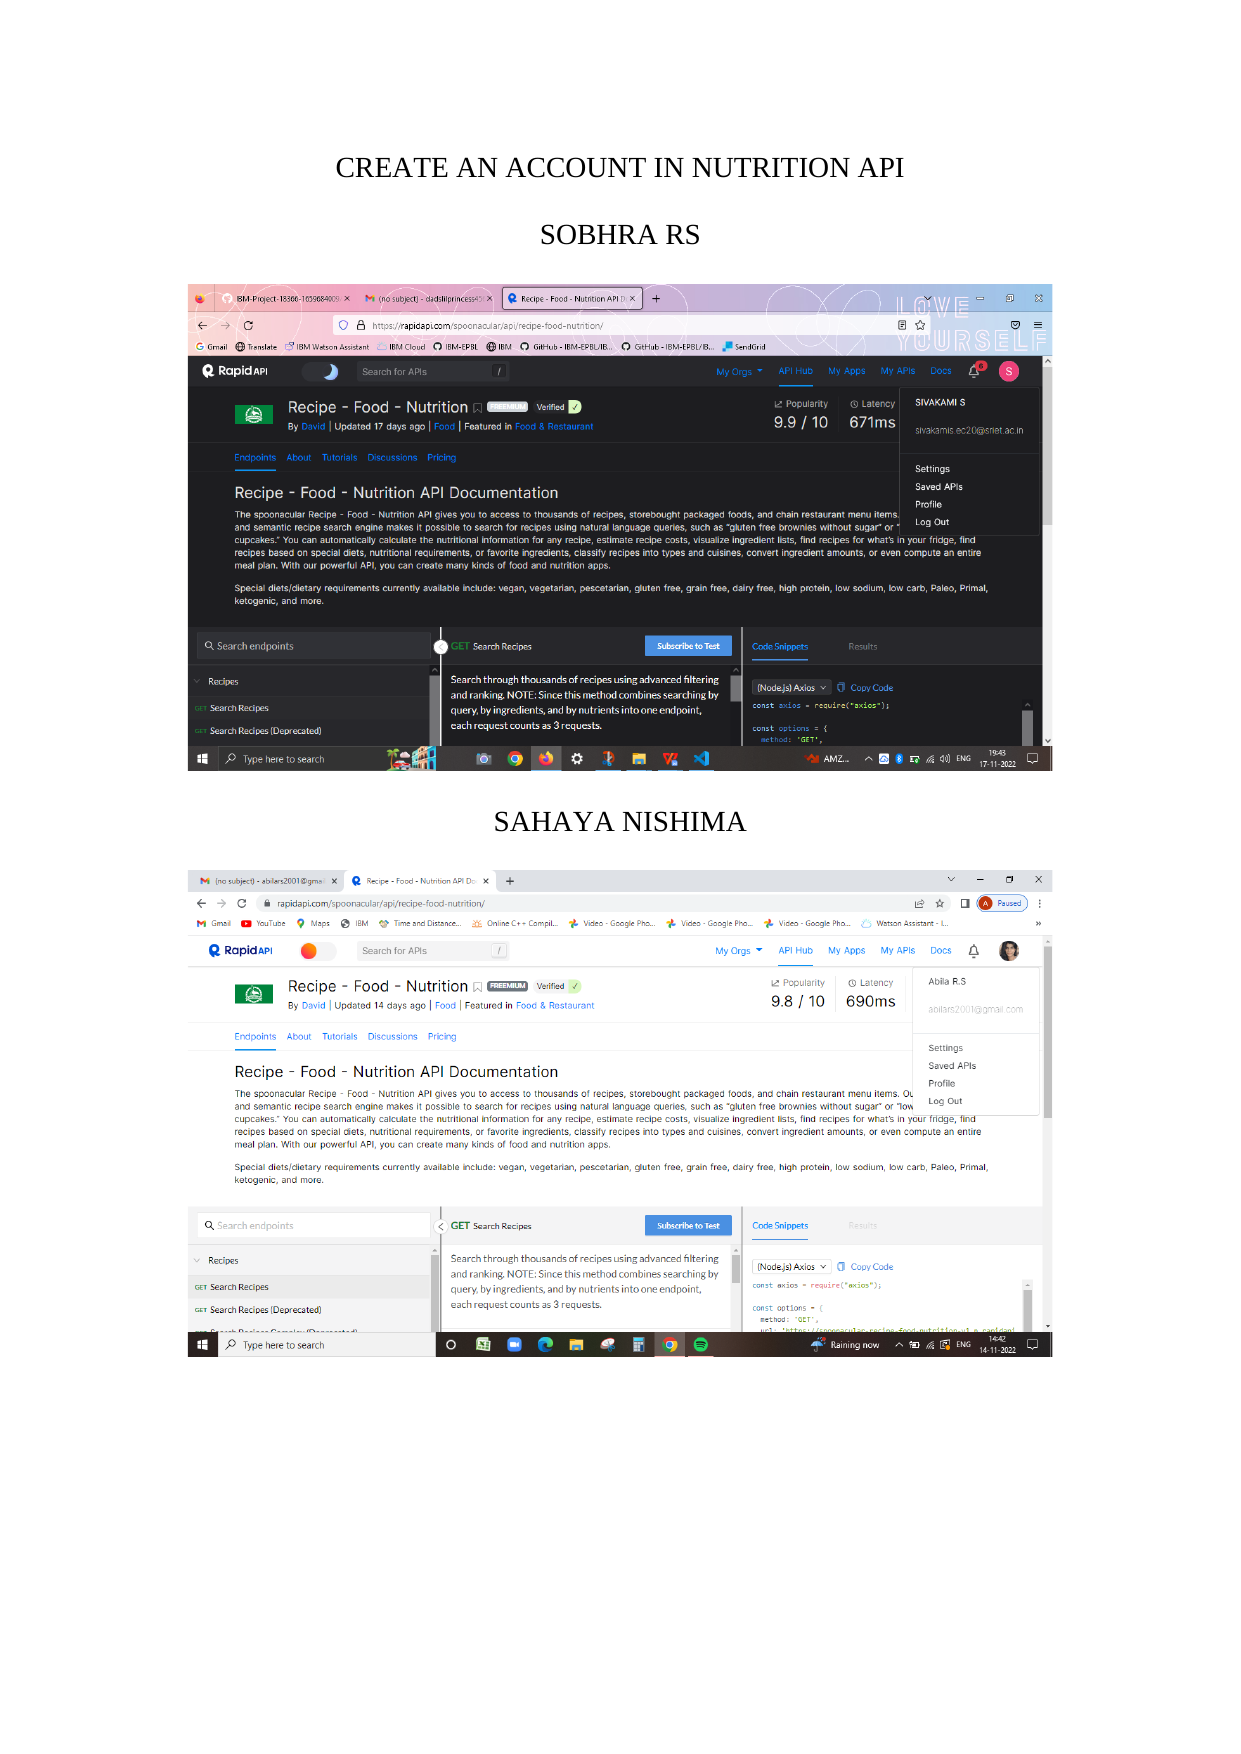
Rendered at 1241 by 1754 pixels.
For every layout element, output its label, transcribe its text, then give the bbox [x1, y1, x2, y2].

picture [187, 870, 1053, 1357]
text CREATE AN ACCOUNT IN NUTRITION API [187, 150, 1053, 183]
picture [187, 284, 1053, 771]
text SAHAYA NISHIMA [187, 804, 1053, 837]
text SOBHRA RS [187, 217, 1053, 251]
